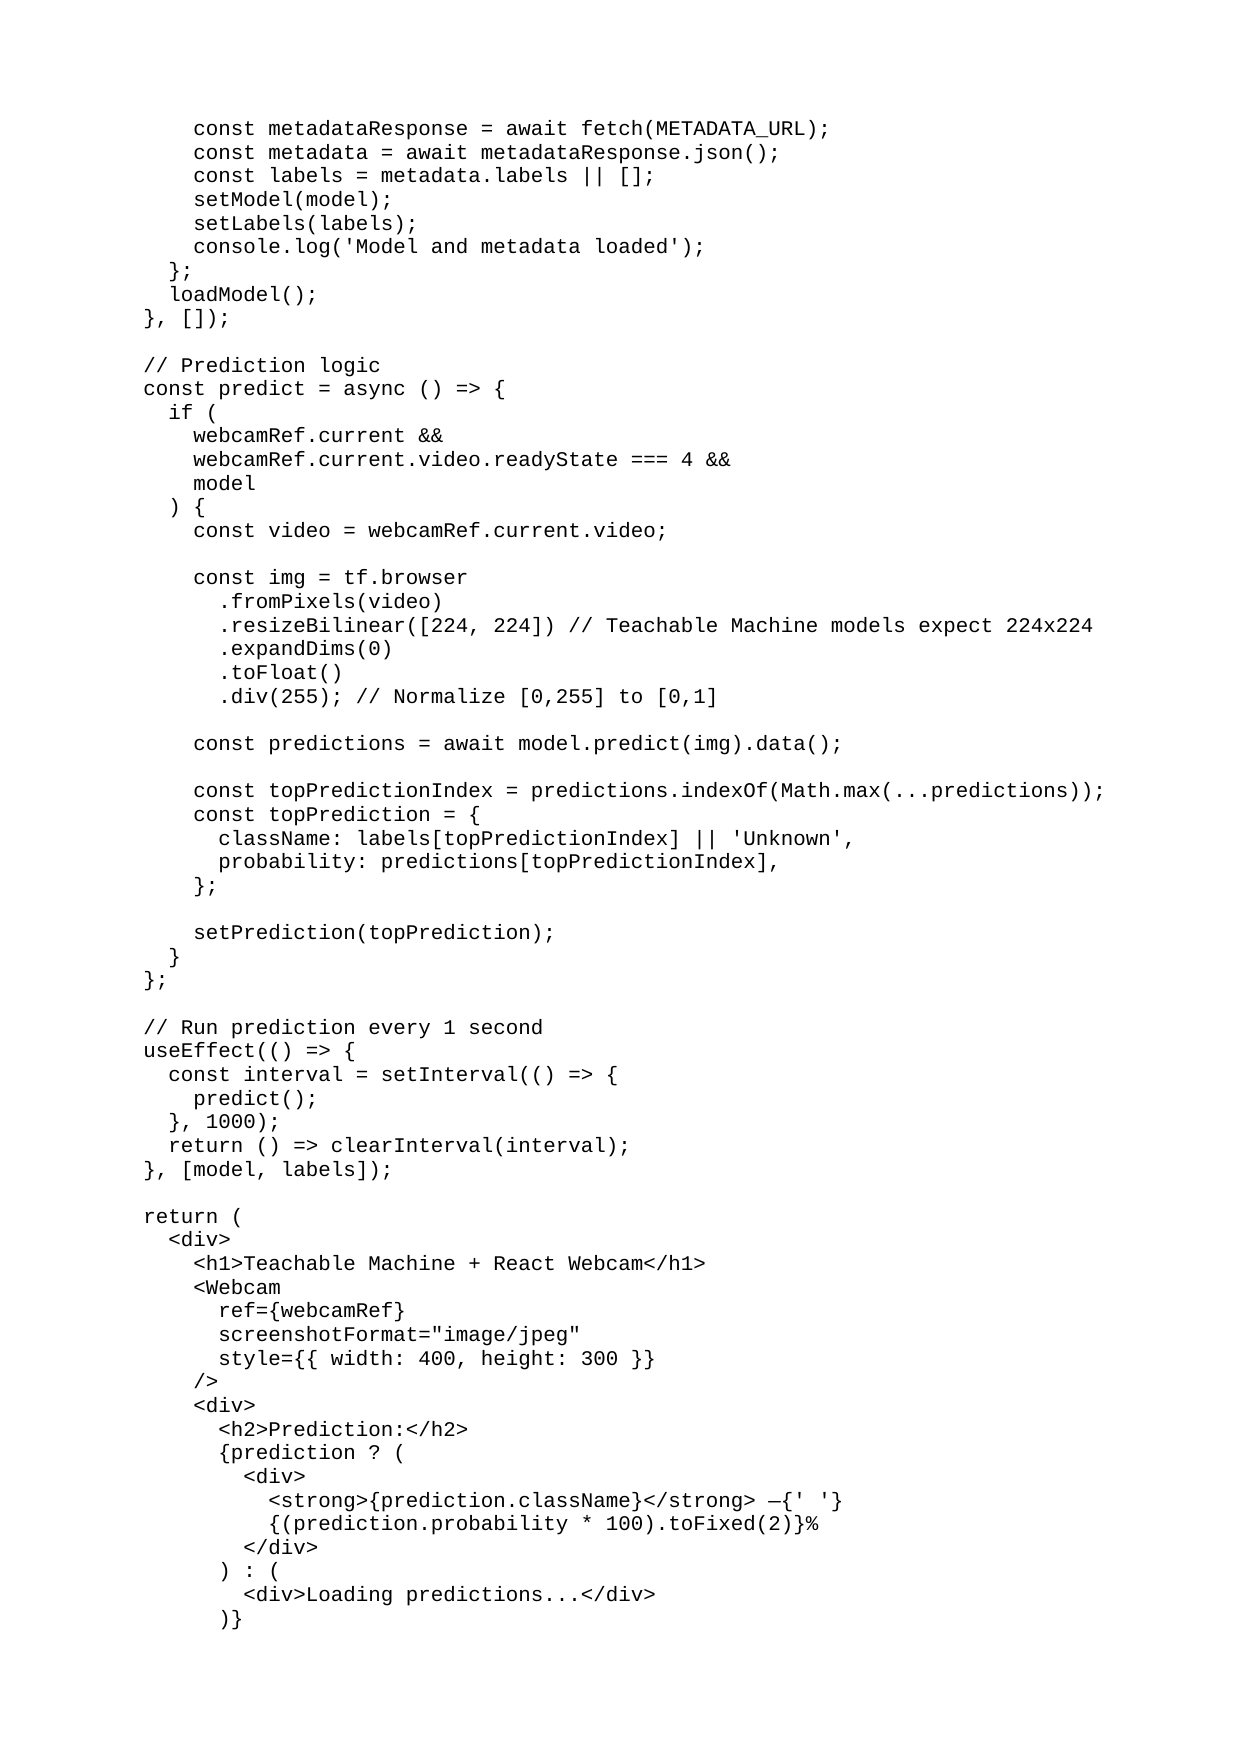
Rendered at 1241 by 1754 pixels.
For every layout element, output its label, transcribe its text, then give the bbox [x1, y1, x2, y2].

text // Run prediction every 1 second [118, 1017, 1122, 1040]
text ref={webcamRef} [118, 1300, 1122, 1324]
text {prediction ? ( [118, 1442, 1122, 1466]
text <strong>{prediction.className}</strong> —{' '} [118, 1489, 1122, 1513]
text useEffect(() => { [118, 1040, 1122, 1064]
text }, []); [118, 307, 1122, 331]
text predict(); [118, 1088, 1122, 1111]
text <div> [118, 1395, 1122, 1419]
text const video = webcamRef.current.video; [118, 520, 1122, 544]
text .toFloat() [118, 662, 1122, 686]
text // Prediction logic [118, 354, 1122, 378]
text setLabels(labels); [118, 213, 1122, 236]
text loadModel(); [118, 284, 1122, 307]
text }, 1000); [118, 1111, 1122, 1135]
text </div> [118, 1537, 1122, 1561]
text {(prediction.probability * 100).toFixed(2)}% [118, 1513, 1122, 1537]
text className: labels[topPredictionIndex] || 'Unknown', [118, 827, 1122, 851]
text }; [118, 875, 1122, 898]
text const metadataResponse = await fetch(METADATA_URL); [118, 118, 1122, 142]
text setPrediction(topPrediction); [118, 922, 1122, 946]
text if ( [118, 402, 1122, 426]
text <Webcam [118, 1277, 1122, 1300]
text probability: predictions[topPredictionIndex], [118, 851, 1122, 875]
text const metadata = await metadataResponse.json(); [118, 142, 1122, 165]
text const img = tf.browser [118, 567, 1122, 591]
text return ( [118, 1206, 1122, 1229]
text } [118, 946, 1122, 969]
text <div>Loading predictions...</div> [118, 1584, 1122, 1608]
text <h1>Teachable Machine + React Webcam</h1> [118, 1253, 1122, 1277]
text <div> [118, 1466, 1122, 1489]
text <h2>Prediction:</h2> [118, 1419, 1122, 1442]
text const predictions = await model.predict(img).data(); [118, 733, 1122, 757]
text screenshotFormat="image/jpeg" [118, 1324, 1122, 1348]
text return () => clearInterval(interval); [118, 1135, 1122, 1158]
text .expandDims(0) [118, 638, 1122, 662]
text const interval = setInterval(() => { [118, 1064, 1122, 1088]
text /> [118, 1371, 1122, 1395]
text }, [model, labels]); [118, 1158, 1122, 1182]
text setModel(model); [118, 189, 1122, 213]
text ) : ( [118, 1561, 1122, 1584]
text .fromPixels(video) [118, 591, 1122, 615]
text }; [118, 260, 1122, 284]
text <div> [118, 1229, 1122, 1253]
text model [118, 473, 1122, 496]
text }; [118, 969, 1122, 993]
text webcamRef.current && [118, 426, 1122, 449]
text .div(255); // Normalize [0,255] to [0,1] [118, 686, 1122, 709]
text ) { [118, 496, 1122, 520]
text const topPredictionIndex = predictions.indexOf(Math.max(...predictions)); [118, 780, 1122, 804]
text webcamRef.current.video.readyState === 4 && [118, 449, 1122, 473]
text console.log('Model and metadata loaded'); [118, 236, 1122, 260]
text )} [118, 1608, 1122, 1631]
text const predict = async () => { [118, 378, 1122, 402]
text const labels = metadata.labels || []; [118, 165, 1122, 189]
text .resizeBilinear([224, 224]) // Teachable Machine models expect 224x224 [118, 615, 1122, 638]
text style={{ width: 400, height: 300 }} [118, 1348, 1122, 1371]
text const topPrediction = { [118, 804, 1122, 827]
